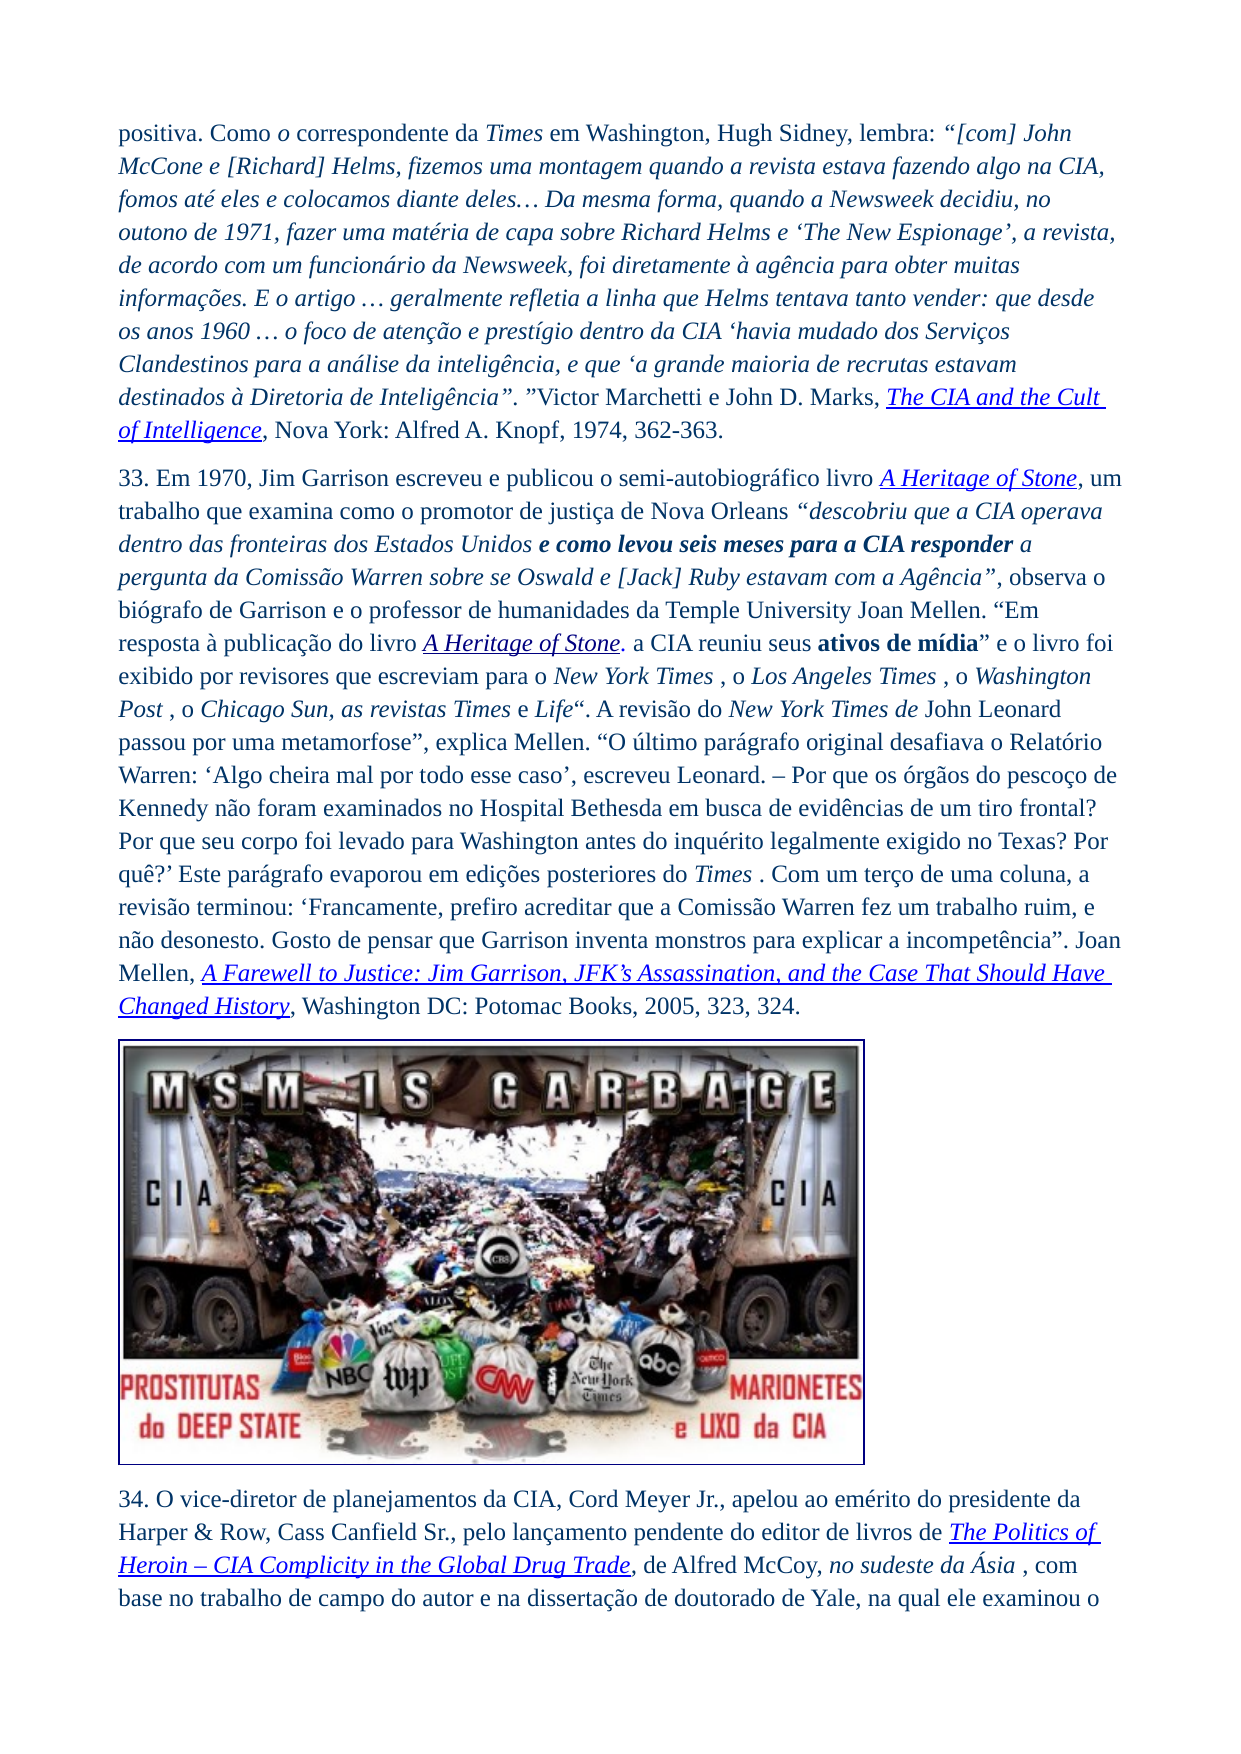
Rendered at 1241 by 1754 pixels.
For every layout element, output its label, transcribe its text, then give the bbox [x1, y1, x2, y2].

text 34. O vice-diretor de planejamentos da CIA, Cord Meyer Jr., apelou ao emérito do presidente da Harper & Row, Cass Canfield Sr., pelo lançamento pendente do editor de livros de The Politics of Heroin – CIA Complicity in the Global Drug Trade, de Alfred McCoy, no sudeste da Ásia , com base no trabalho de campo do autor e na dissertação de doutorado de Yale, na qual ele examinou o [118, 1484, 1122, 1612]
text 33. Em 1970, Jim Garrison escreveu e publicou o semi-autobiográfico livro A Heritage of Stone, um trabalho que examina como o promotor de justiça de Nova Orleans “descobriu que a CIA operava dentro das fronteiras dos Estados Unidos e como levou seis meses para a CIA responder a pergunta da Comissão Warren sobre se Oswald e [Jack] Ruby estavam com a Agência”, observa o biógrafo de Garrison e o professor de humanidades da Temple University Joan Mellen. “Em resposta à publicação do livro A Heritage of Stone. a CIA reuniu seus ativos de mídia” e o livro foi exibido por revisores que escreviam para o New York Times , o Los Angeles Times , o Washington Post , o Chicago Sun, as revistas Times e Life“. A revisão do New York Times de John Leonard passou por uma metamorfose”, explica Mellen. “O último parágrafo original desafiava o Relatório Warren: ‘Algo cheira mal por todo esse caso’, escreveu Leonard. – Por que os órgãos do pescoço de Kennedy não foram examinados no Hospital Bethesda em busca de evidências de um tiro frontal? Por que seu corpo foi levado para Washington antes do inquérito legalmente exigido no Texas? Por quê?’ Este parágrafo evaporou em edições posteriores do Times . Com um terço de uma coluna, a revisão terminou: ‘Francamente, prefiro acreditar que a Comissão Warren fez um trabalho ruim, e não desonesto. Gosto de pensar que Garrison inventa monstros para explicar a incompetência”. Joan Mellen, A Farewell to Justice: Jim Garrison, JFK’s Assassination, and the Case That Should Have Changed History, Washington DC: Potomac Books, 2005, 323, 324. [118, 463, 1122, 1020]
text positiva. Como o correspondente da Times em Washington, Hugh Sidney, lembra: “[com] John McCone e [Richard] Helms, fizemos uma montagem quando a revista estava fazendo algo na CIA, fomos até eles e colocamos diante deles… Da mesma forma, quando a Newsweek decidiu, no outono de 1971, fazer uma matéria de capa sobre Richard Helms e ‘The New Espionage’, a revista, de acordo com um funcionário da Newsweek, foi diretamente à agência para obter muitas informações. E o artigo … geralmente refletia a linha que Helms tentava tanto vender: que desde os anos 1960 … o foco de atenção e prestígio dentro da CIA ‘havia mudado dos Serviços Clandestinos para a análise da inteligência, e que ‘a grande maioria de recrutas estavam destinados à Diretoria de Inteligência”. ”Victor Marchetti e John D. Marks, The CIA and the Cult of Intelligence, Nova York: Alfred A. Knopf, 1974, 362-363. [118, 118, 1122, 444]
picture [120, 1041, 863, 1464]
